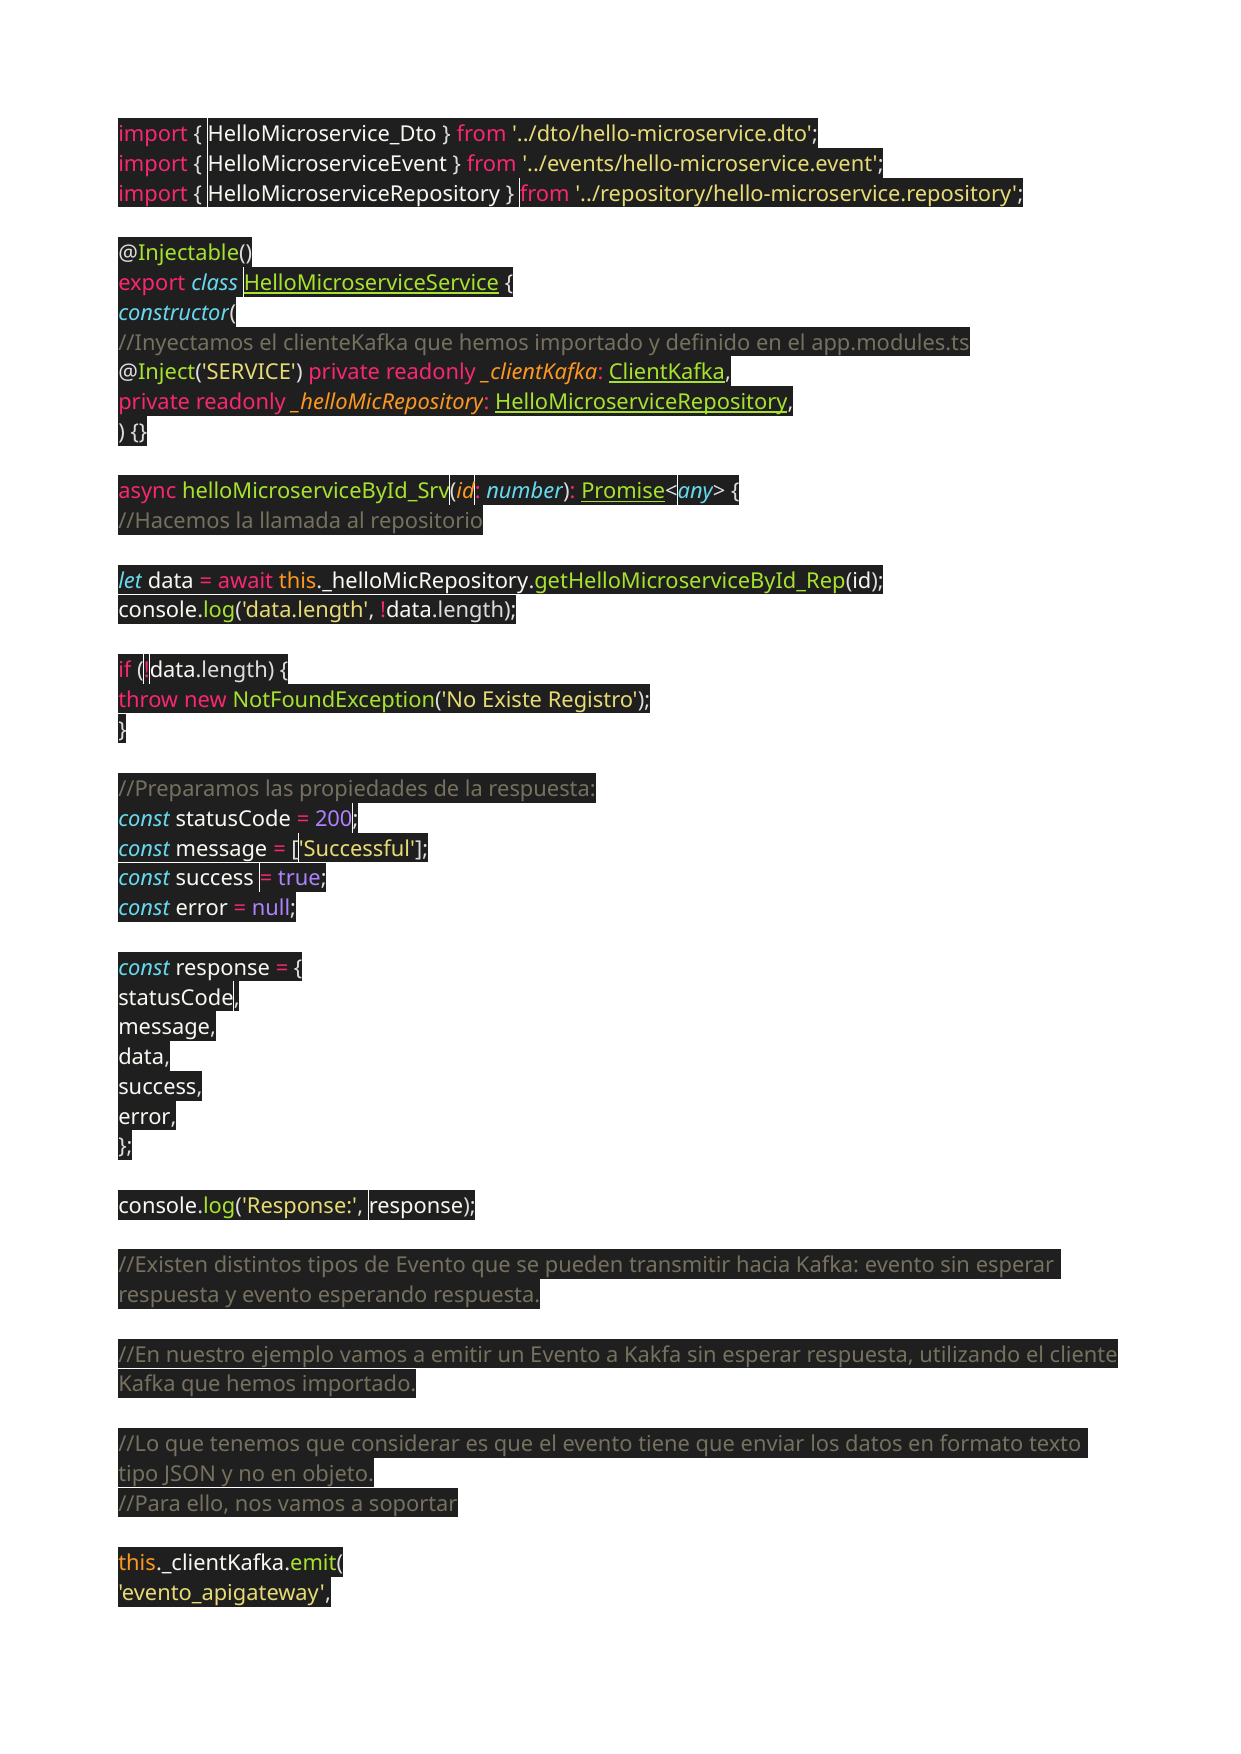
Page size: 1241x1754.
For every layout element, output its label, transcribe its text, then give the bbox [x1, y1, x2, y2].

text constructor( [118, 297, 1122, 327]
text error, [118, 1101, 1122, 1130]
text //Existen distintos tipos de Evento que se pueden transmitir hacia Kafka: evento sin esperar respuesta y evento esperando respuesta. [118, 1249, 1122, 1309]
text //Hacemos la llamada al repositorio [118, 505, 1122, 535]
text @Inject('SERVICE') private readonly _clientKafka: ClientKafka, [118, 356, 1122, 386]
text console.log('data.length', !data.length); [118, 594, 1122, 624]
text if (!data.length) { [118, 654, 1122, 684]
text const response = { [118, 952, 1122, 981]
text console.log('Response:', response); [118, 1190, 1122, 1220]
text //Lo que tenemos que considerar es que el evento tiene que enviar los datos en formato texto tipo JSON y no en objeto. [118, 1428, 1122, 1487]
text import { HelloMicroserviceEvent } from '../events/hello-microservice.event'; [118, 148, 1122, 178]
text }; [118, 1130, 1122, 1160]
text import { HelloMicroserviceRepository } from '../repository/hello-microservice.repository'; [118, 178, 1122, 207]
text import { HelloMicroservice_Dto } from '../dto/hello-microservice.dto'; [118, 118, 1122, 148]
text //En nuestro ejemplo vamos a emitir un Evento a Kakfa sin esperar respuesta, utilizando el cliente Kafka que hemos importado. [118, 1339, 1122, 1398]
text export class HelloMicroserviceService { [118, 267, 1122, 297]
text const success = true; [118, 862, 1122, 892]
text //Para ello, nos vamos a soportar [118, 1487, 1122, 1517]
text //Inyectamos el clienteKafka que hemos importado y definido en el app.modules.ts [118, 327, 1122, 356]
text success, [118, 1071, 1122, 1101]
text data, [118, 1041, 1122, 1071]
text 'evento_apigateway', [118, 1577, 1122, 1607]
text throw new NotFoundException('No Existe Registro'); [118, 684, 1122, 713]
text @Injectable() [118, 237, 1122, 267]
text private readonly _helloMicRepository: HelloMicroserviceRepository, [118, 386, 1122, 416]
text const error = null; [118, 892, 1122, 922]
text this._clientKafka.emit( [118, 1547, 1122, 1577]
text ) {} [118, 416, 1122, 446]
text statusCode, [118, 981, 1122, 1011]
text const message = ['Successful']; [118, 833, 1122, 862]
text } [118, 713, 1122, 743]
text const statusCode = 200; [118, 803, 1122, 833]
text message, [118, 1011, 1122, 1041]
text async helloMicroserviceById_Srv(id: number): Promise<any> { [118, 475, 1122, 505]
text //Preparamos las propiedades de la respuesta: [118, 773, 1122, 803]
text let data = await this._helloMicRepository.getHelloMicroserviceById_Rep(id); [118, 565, 1122, 594]
